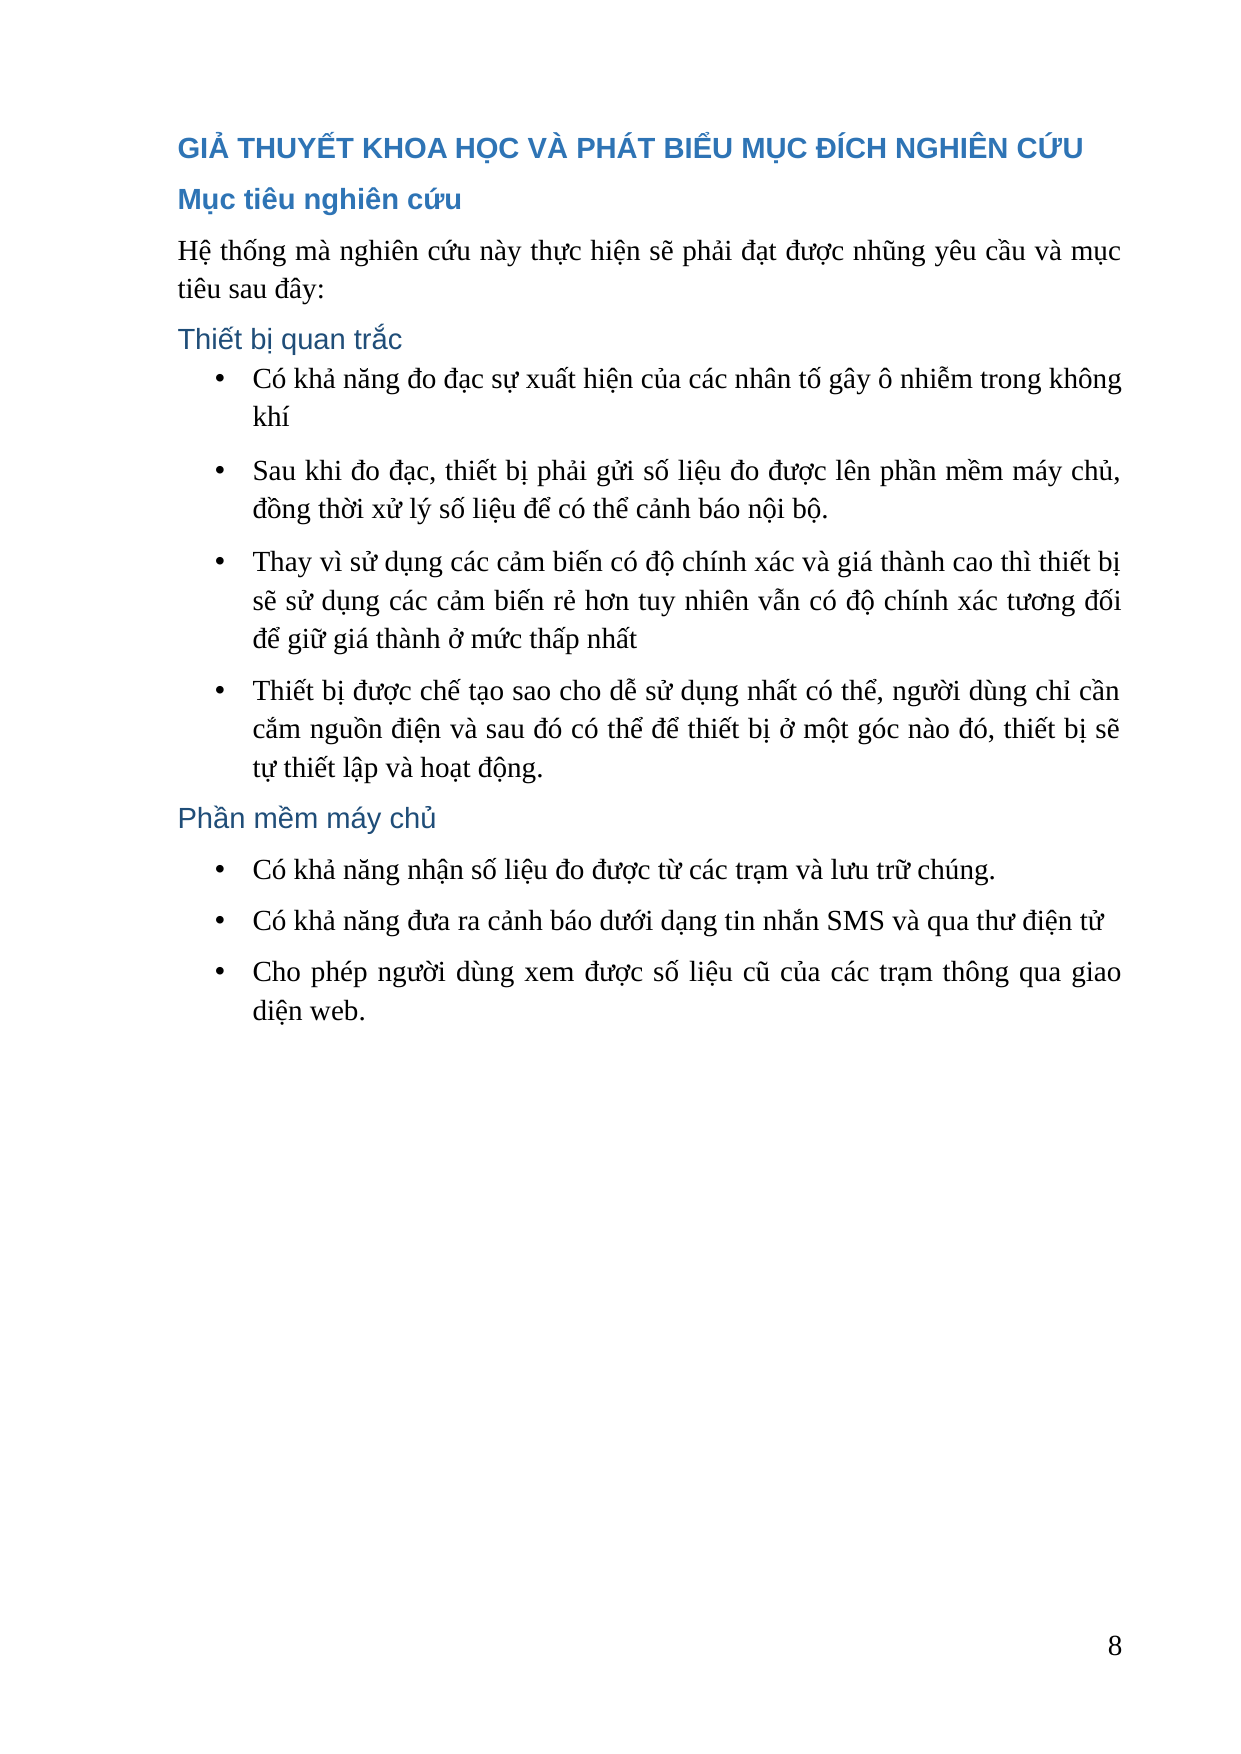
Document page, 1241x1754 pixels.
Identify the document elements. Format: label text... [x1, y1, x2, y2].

list Cho phép người dùng xem được số liệu cũ của các trạm thông qua giao diện web. [215, 954, 1122, 1026]
text Hệ thống mà nghiên cứu này thực hiện sẽ phải đạt được nhũng yêu cầu và mục tiêu sau đây: [177, 233, 1122, 305]
list Thiết bị được chế tạo sao cho dễ sử dụng nhất có thể, người dùng chỉ cần cắm nguồn điện và sau đó có thể để thiết bị ở một góc nào đó, thiết bị sẽ tự thiết lập và hoạt động. [215, 673, 1122, 783]
list Có khả năng đo đạc sự xuất hiện của các nhân tố gây ô nhiễm trong không khí [215, 361, 1122, 433]
subtitle GIẢ THUYẾT KHOA HỌC VÀ PHÁT BIỂU MỤC ĐÍCH NGHIÊN CỨU [177, 131, 1122, 164]
list Có khả năng đưa ra cảnh báo dưới dạng tin nhắn SMS và qua thư điện tử [215, 903, 1122, 937]
list Sau khi đo đạc, thiết bị phải gửi số liệu đo được lên phần mềm máy chủ, đồng thời xử lý số liệu để có thể cảnh báo nội bộ. [215, 453, 1122, 525]
list Thay vì sử dụng các cảm biến có độ chính xác và giá thành cao thì thiết bị sẽ sử dụng các cảm biến rẻ hơn tuy nhiên vẫn có độ chính xác tương đối để giữ giá thành ở mức thấp nhất [215, 544, 1122, 655]
subtitle Phần mềm máy chủ [177, 801, 1122, 834]
subtitle Mục tiêu nghiên cứu [177, 182, 1122, 215]
list Có khả năng nhận số liệu đo được từ các trạm và lưu trữ chúng. [215, 852, 1122, 886]
subtitle Thiết bị quan trắc [177, 322, 1122, 356]
